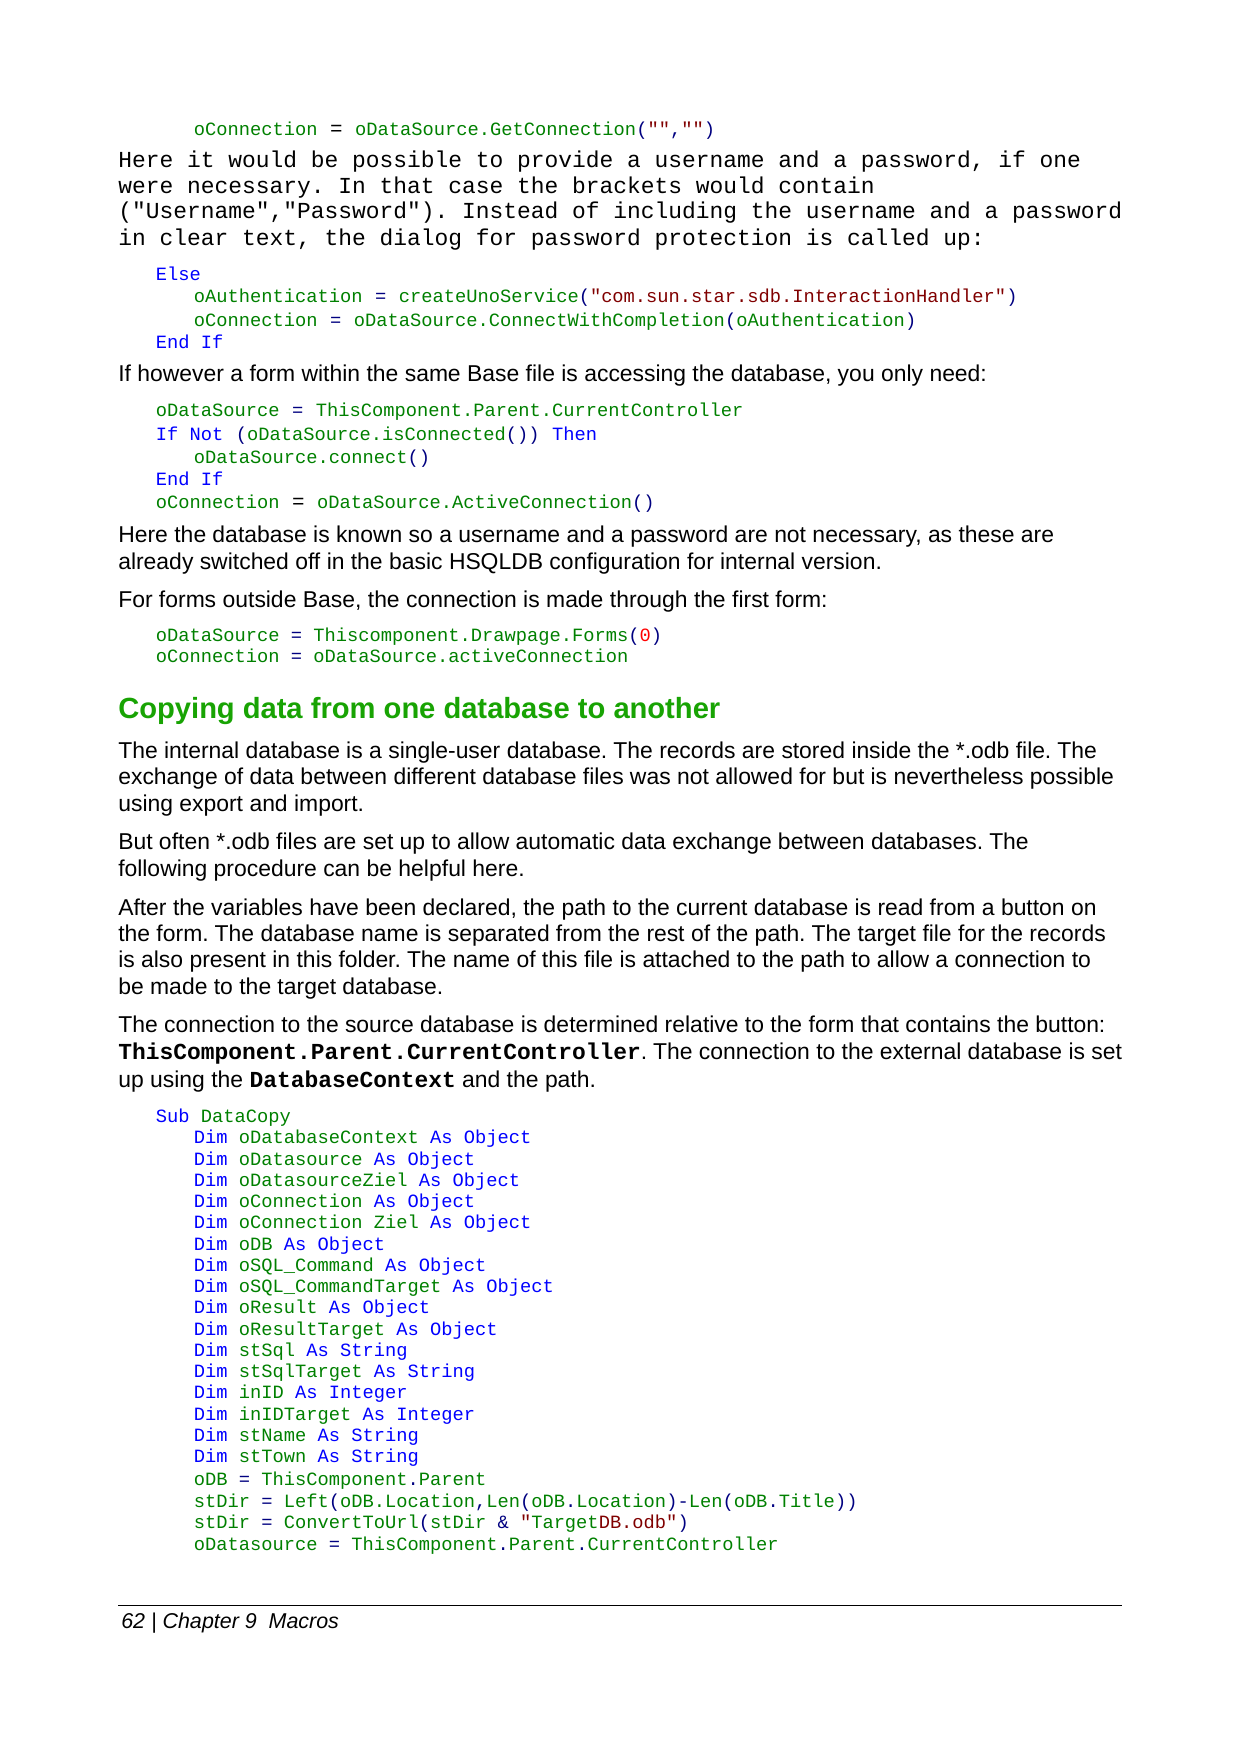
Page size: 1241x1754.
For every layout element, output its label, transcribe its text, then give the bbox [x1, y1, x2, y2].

text Dim oResultTarget As Object [156, 1319, 1122, 1341]
text stDir = ConvertToUrl(stDir & "TargetDB.odb") [156, 1513, 1122, 1534]
text Dim oConnection Ziel As Object [156, 1213, 1122, 1234]
text For forms outside Base, the connection is made through the first form: [118, 586, 1122, 613]
text But often *.odb files are set up to allow automatic data exchange between databases. The following procedure can be helpful here. [118, 828, 1122, 881]
text The connection to the source database is determined relative to the form that contains the button: ThisComponent.Parent.CurrentController. The connection to the external database is set up using the DatabaseContext and the path. [118, 1011, 1122, 1094]
text Sub DataCopy [156, 1107, 1122, 1128]
text Dim inID As Integer [156, 1383, 1122, 1404]
text Dim oDatasourceZiel As Object [156, 1171, 1122, 1192]
text oDatasource = ThisComponent.Parent.CurrentController [156, 1534, 1122, 1556]
text Dim stSqlTarget As String [156, 1362, 1122, 1383]
text End If [156, 333, 1122, 354]
text Dim oResult As Object [156, 1298, 1122, 1319]
text oDataSource = Thiscomponent.Drawpage.Forms(0) [156, 625, 1122, 647]
text oConnection = oDataSource.activeConnection [156, 647, 1122, 668]
text oAuthentication = createUnoService("com.sun.star.sdb.InteractionHandler") [156, 286, 1122, 309]
text stDir = Left(oDB.Location,Len(oDB.Location)-Len(oDB.Title)) [156, 1492, 1122, 1513]
text The internal database is a single-user database. The records are stored inside the *.odb file. The exchange of data between different database files was not allowed for but is nevertheless possible using export and import. [118, 737, 1122, 816]
text oConnection = oDataSource.ActiveConnection() [156, 491, 1122, 515]
text End If [156, 470, 1122, 491]
text After the variables have been declared, the path to the current database is read from a button on the form. The database name is separated from the rest of the path. The target file for the records is also present in this folder. The name of this file is attached to the path to allow a connection to be made to the target database. [118, 893, 1122, 999]
text Dim oDatabaseContext As Object [156, 1128, 1122, 1149]
text Else [156, 264, 1122, 286]
text Dim oConnection As Object [156, 1192, 1122, 1213]
text Dim stTown As String [156, 1447, 1122, 1468]
text Dim oDatasource As Object [156, 1149, 1122, 1171]
text Dim stSql As String [156, 1341, 1122, 1362]
text Here it would be possible to provide a username and a password, if one were necessary. In that case the brackets would contain ("Username","Password"). Instead of including the username and a password in clear text, the dialog for password protection is called up: [118, 148, 1122, 252]
text oDataSource.connect() [156, 446, 1122, 470]
text Here the database is known so a username and a password are not necessary, as these are already switched off in the basic HSQLDB configuration for internal version. [118, 521, 1122, 574]
text oConnection = oDataSource.ConnectWithCompletion(oAuthentication) [156, 309, 1122, 333]
subtitle Copying data from one database to another [118, 691, 1122, 725]
text Dim oSQL_Command As Object [156, 1256, 1122, 1277]
text If however a form within the same Base file is accessing the database, you only need: [118, 360, 1122, 387]
text Dim inIDTarget As Integer [156, 1404, 1122, 1426]
text oDB = ThisComponent.Parent [156, 1468, 1122, 1492]
text oConnection = oDataSource.GetConnection("","") [156, 118, 1122, 142]
text Dim stName As String [156, 1426, 1122, 1447]
text Dim oDB As Object [156, 1234, 1122, 1256]
text Dim oSQL_CommandTarget As Object [156, 1277, 1122, 1298]
text If Not (oDataSource.isConnected()) Then [156, 423, 1122, 446]
text oDataSource = ThisComponent.Parent.CurrentController [156, 399, 1122, 423]
